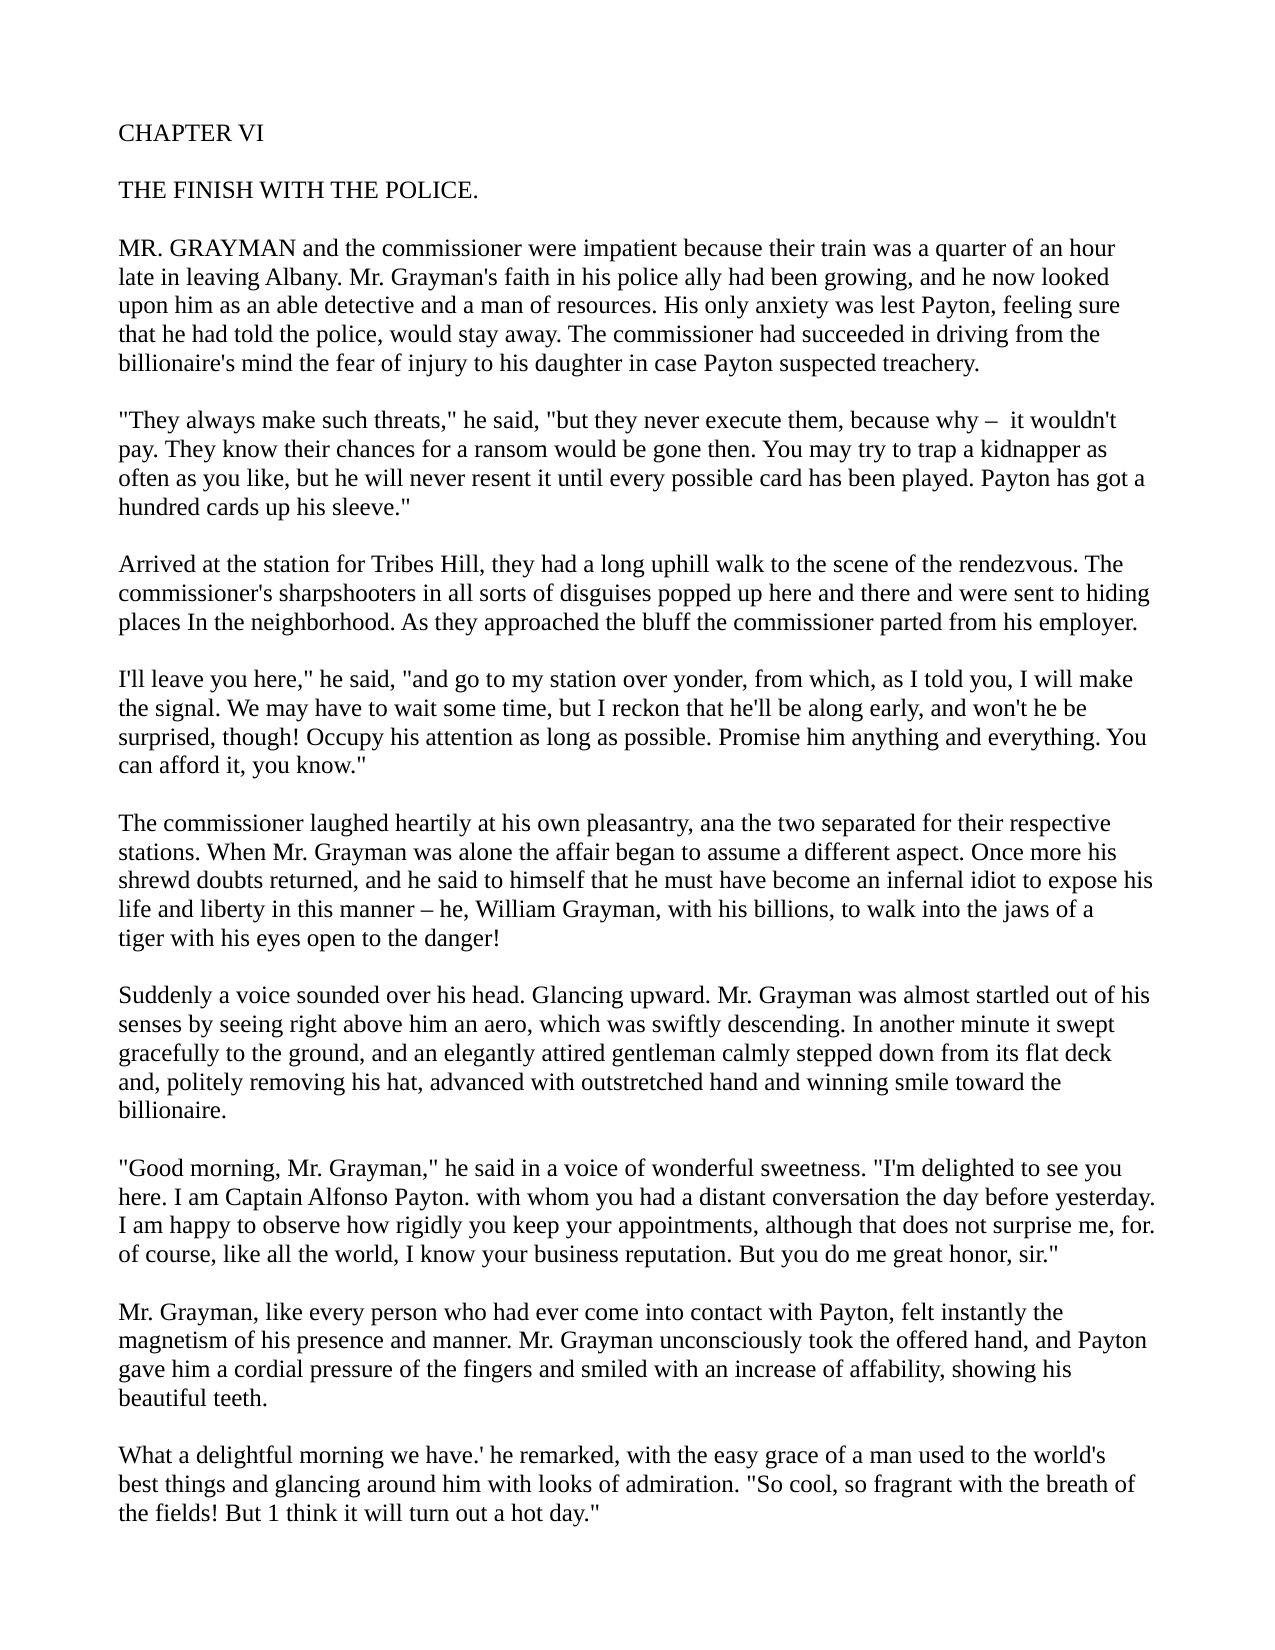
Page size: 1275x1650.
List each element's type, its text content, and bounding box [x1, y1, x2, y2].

text CHAPTER VI [118, 118, 1157, 147]
text "They always make such threats," he said, "but they never execute them, because why – it wouldn't pay. They know their chances for a ransom would be gone then. You may try to trap a kidnapper as often as you like, but he will never resent it until every possible card has been played. Payton has got a hundred cards up his sleeve." [118, 377, 1157, 521]
text What a delightful morning we have.' he remarked, with the easy grace of a man used to the world's best things and glancing around him with looks of admiration. "So cool, so fragrant with the breath of the fields! But 1 think it will turn out a hot day." [118, 1412, 1157, 1527]
text Mr. Grayman, like every person who had ever come into contact with Payton, felt instantly the magnetism of his presence and manner. Mr. Grayman unconsciously took the offered hand, and Payton gave him a cordial pressure of the fingers and smiled with an increase of affability, showing his beautiful teeth. [118, 1268, 1157, 1412]
text Arrived at the station for Tribes Hill, they had a long uphill walk to the scene of the rendezvous. The commissioner's sharpshooters in all sorts of disguises popped up here and there and were sent to hiding places In the neighborhood. As they approached the bluff the commissioner parted from his employer. [118, 521, 1157, 636]
text The commissioner laughed heartily at his own pleasantry, ana the two separated for their respective stations. When Mr. Grayman was alone the affair began to assume a different aspect. Once more his shrewd doubts returned, and he said to himself that he must have become an infernal idiot to expose his life and liberty in this manner – he, William Grayman, with his billions, to walk into the jaws of a tiger with his eyes open to the danger! [118, 779, 1157, 952]
text I'll leave you here," he said, "and go to my station over yonder, from which, as I told you, I will make the signal. We may have to wait some time, but I reckon that he'll be along early, and won't he be surprised, though! Occupy his attention as long as possible. Promise him anything and everything. You can afford it, you know." [118, 636, 1157, 779]
text Suddenly a voice sounded over his head. Glancing upward. Mr. Grayman was almost startled out of his senses by seeing right above him an aero, which was swiftly descending. In another minute it swept gracefully to the ground, and an elegantly attired gentleman calmly stepped down from its flat deck and, politely removing his hat, advanced with outstretched hand and winning smile toward the billionaire. [118, 981, 1157, 1124]
text MR. GRAYMAN and the commissioner were impatient because their train was a quarter of an hour late in leaving Albany. Mr. Grayman's faith in his police ally had been growing, and he now looked upon him as an able detective and a man of resources. His only anxiety was lest Payton, feeling sure that he had told the police, would stay away. The commissioner had succeeded in driving from the billionaire's mind the fear of injury to his daughter in case Payton suspected treachery. [118, 204, 1157, 377]
text "Good morning, Mr. Grayman," he said in a voice of wonderful sweetness. "I'm delighted to see you here. I am Captain Alfonso Payton. with whom you had a distant conversation the day before yesterday. I am happy to observe how rigidly you keep your appointments, although that does not surprise me, for. of course, like all the world, I know your business reputation. But you do me great honor, sir." [118, 1153, 1157, 1268]
text THE FINISH WITH THE POLICE. [118, 147, 1157, 204]
